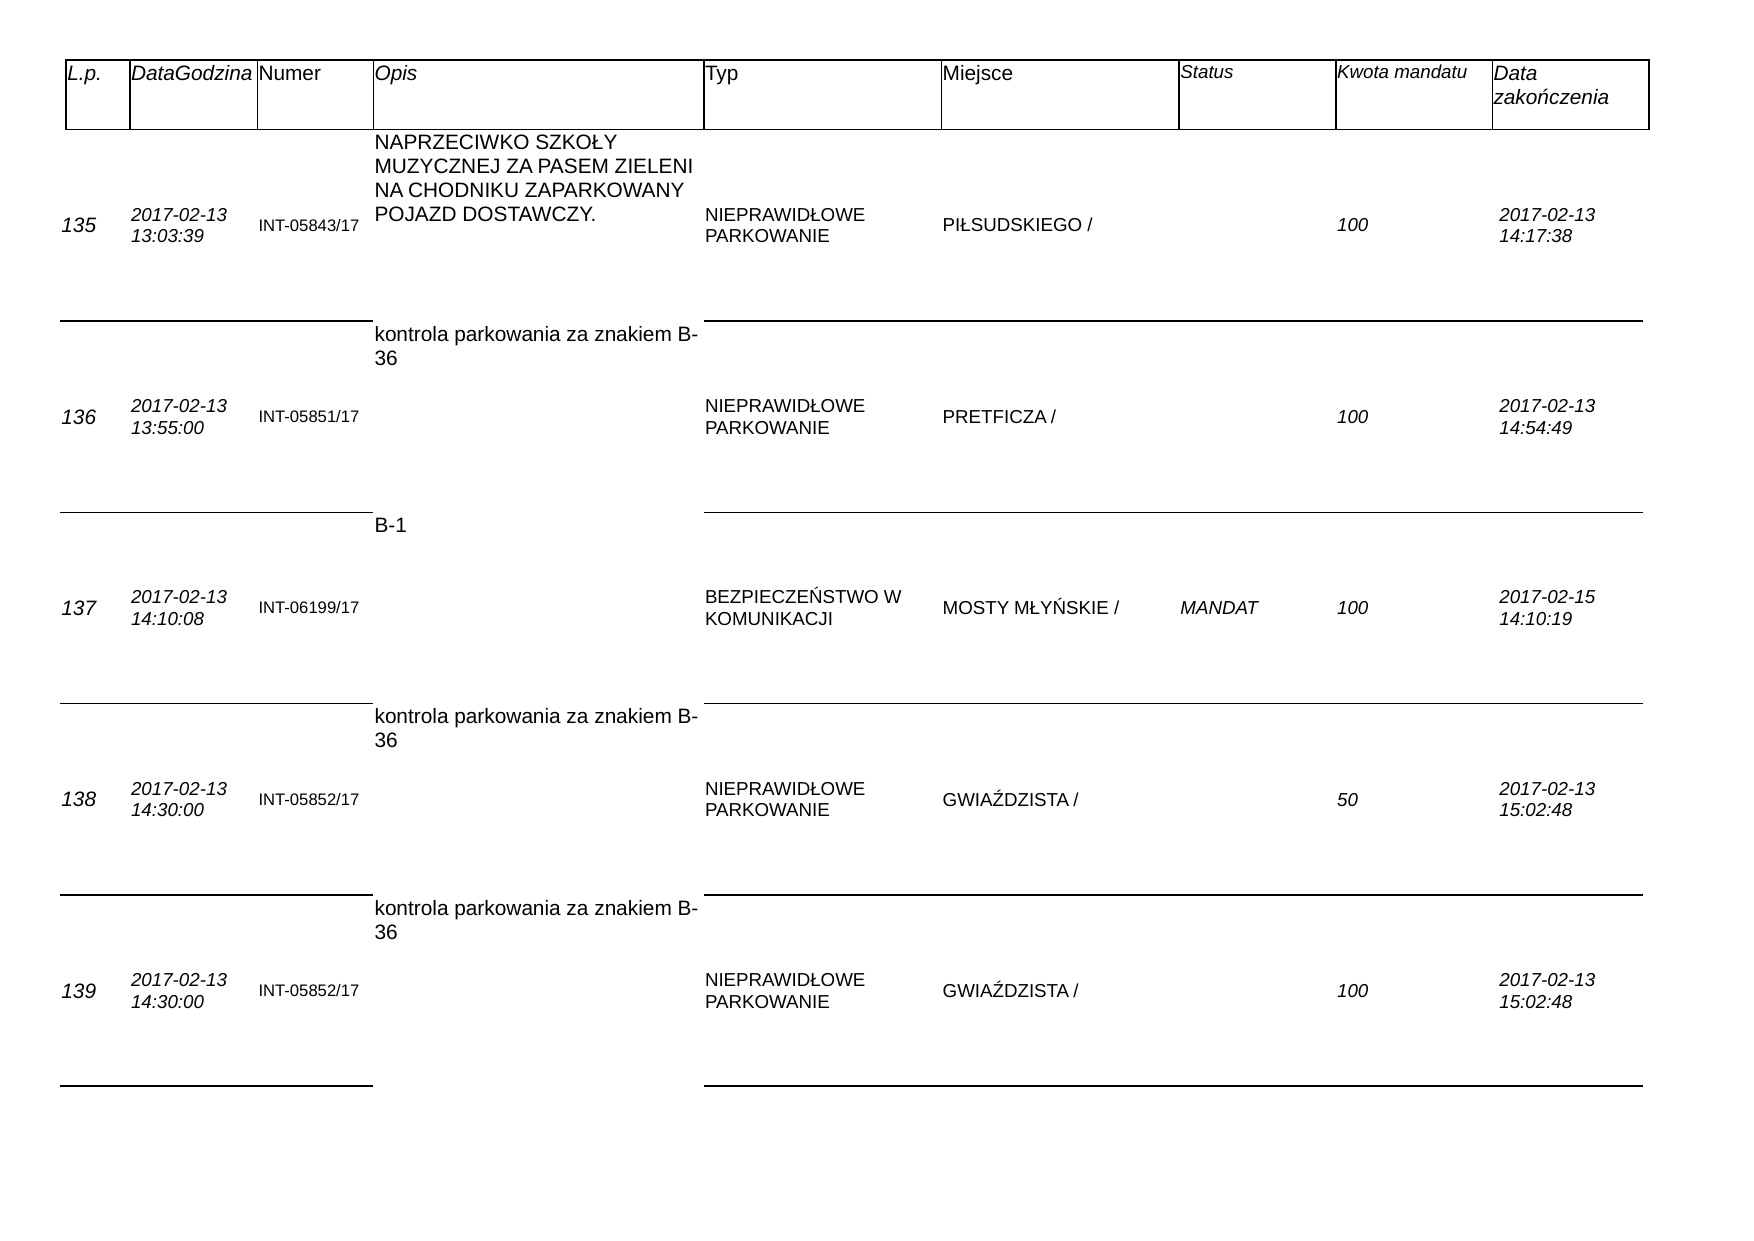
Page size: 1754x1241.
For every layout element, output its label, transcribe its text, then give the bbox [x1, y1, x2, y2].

table_cell 100 [1336, 322, 1498, 511]
table_cell NIEPRAWIDŁOWE PARKOWANIE [704, 896, 941, 1085]
table_header Miejsce [942, 61, 1178, 129]
table_cell INT-05852/17 [257, 896, 373, 1085]
table_cell GWIAŹDZISTA / [941, 896, 1179, 1085]
table_cell INT-05851/17 [257, 322, 373, 511]
table_cell 135 [60, 129, 130, 320]
table_cell NAPRZECIWKO SZKOŁY MUZYCZNEJ ZA PASEM ZIELENI NA CHODNIKU ZAPARKOWANY POJAZD DOSTAWCZY. [373, 130, 704, 320]
table_cell 2017-02-13 14:30:00 [130, 704, 257, 894]
table_header Opis [374, 61, 703, 129]
table_cell kontrola parkowania za znakiem B-36 [373, 894, 704, 1085]
table_cell 138 [60, 704, 130, 894]
table_cell 50 [1336, 704, 1498, 894]
table_cell [1179, 704, 1336, 894]
table_cell [1179, 130, 1336, 320]
table_cell 2017-02-15 14:10:19 [1498, 513, 1643, 703]
table_cell 100 [1336, 130, 1498, 320]
table_cell NIEPRAWIDŁOWE PARKOWANIE [704, 322, 941, 511]
table_cell [1643, 320, 1649, 511]
table_cell BEZPIECZEŃSTWO W KOMUNIKACJI [704, 513, 941, 703]
table_cell PRETFICZA / [941, 322, 1179, 511]
table_cell [1179, 322, 1336, 511]
table_header DataGodzina [131, 61, 257, 129]
table_cell 2017-02-13 14:17:38 [1498, 130, 1643, 320]
table_cell kontrola parkowania za znakiem B-36 [373, 320, 704, 511]
table_cell INT-05843/17 [257, 130, 373, 320]
table_cell NIEPRAWIDŁOWE PARKOWANIE [704, 704, 941, 894]
table_cell [1643, 130, 1649, 320]
table_cell [1643, 894, 1649, 1085]
table_cell 2017-02-13 13:03:39 [130, 130, 257, 320]
table_header Data zakończenia [1493, 61, 1648, 129]
table_cell MOSTY MŁYŃSKIE / [941, 513, 1179, 703]
table_cell 100 [1336, 896, 1498, 1085]
table_cell 100 [1336, 513, 1498, 703]
table_cell [1643, 511, 1649, 703]
table_cell NIEPRAWIDŁOWE PARKOWANIE [704, 130, 941, 320]
table_cell 2017-02-13 14:54:49 [1498, 322, 1643, 511]
table_cell 137 [60, 513, 130, 703]
table_header [60, 59, 65, 129]
table_cell [1643, 703, 1649, 894]
table_header Typ [705, 61, 941, 129]
table_cell MANDAT [1179, 513, 1336, 703]
table_cell 2017-02-13 15:02:48 [1498, 896, 1643, 1085]
table_cell INT-05852/17 [257, 704, 373, 894]
table_header Kwota mandatu [1337, 61, 1492, 129]
table_header Status [1180, 61, 1335, 129]
table_cell INT-06199/17 [257, 513, 373, 703]
table_cell 2017-02-13 15:02:48 [1498, 704, 1643, 894]
table_cell 136 [60, 322, 130, 511]
table_cell 2017-02-13 14:10:08 [130, 513, 257, 703]
table_cell B-1 [373, 511, 704, 703]
table_cell kontrola parkowania za znakiem B-36 [373, 703, 704, 894]
table_cell 2017-02-13 13:55:00 [130, 322, 257, 511]
table_cell [1179, 896, 1336, 1085]
table_cell 2017-02-13 14:30:00 [130, 896, 257, 1085]
table_cell GWIAŹDZISTA / [941, 704, 1179, 894]
table_cell 139 [60, 896, 130, 1085]
table_header L.p. [67, 61, 129, 129]
table_cell PIŁSUDSKIEGO / [941, 130, 1179, 320]
table_header Numer [258, 61, 373, 129]
